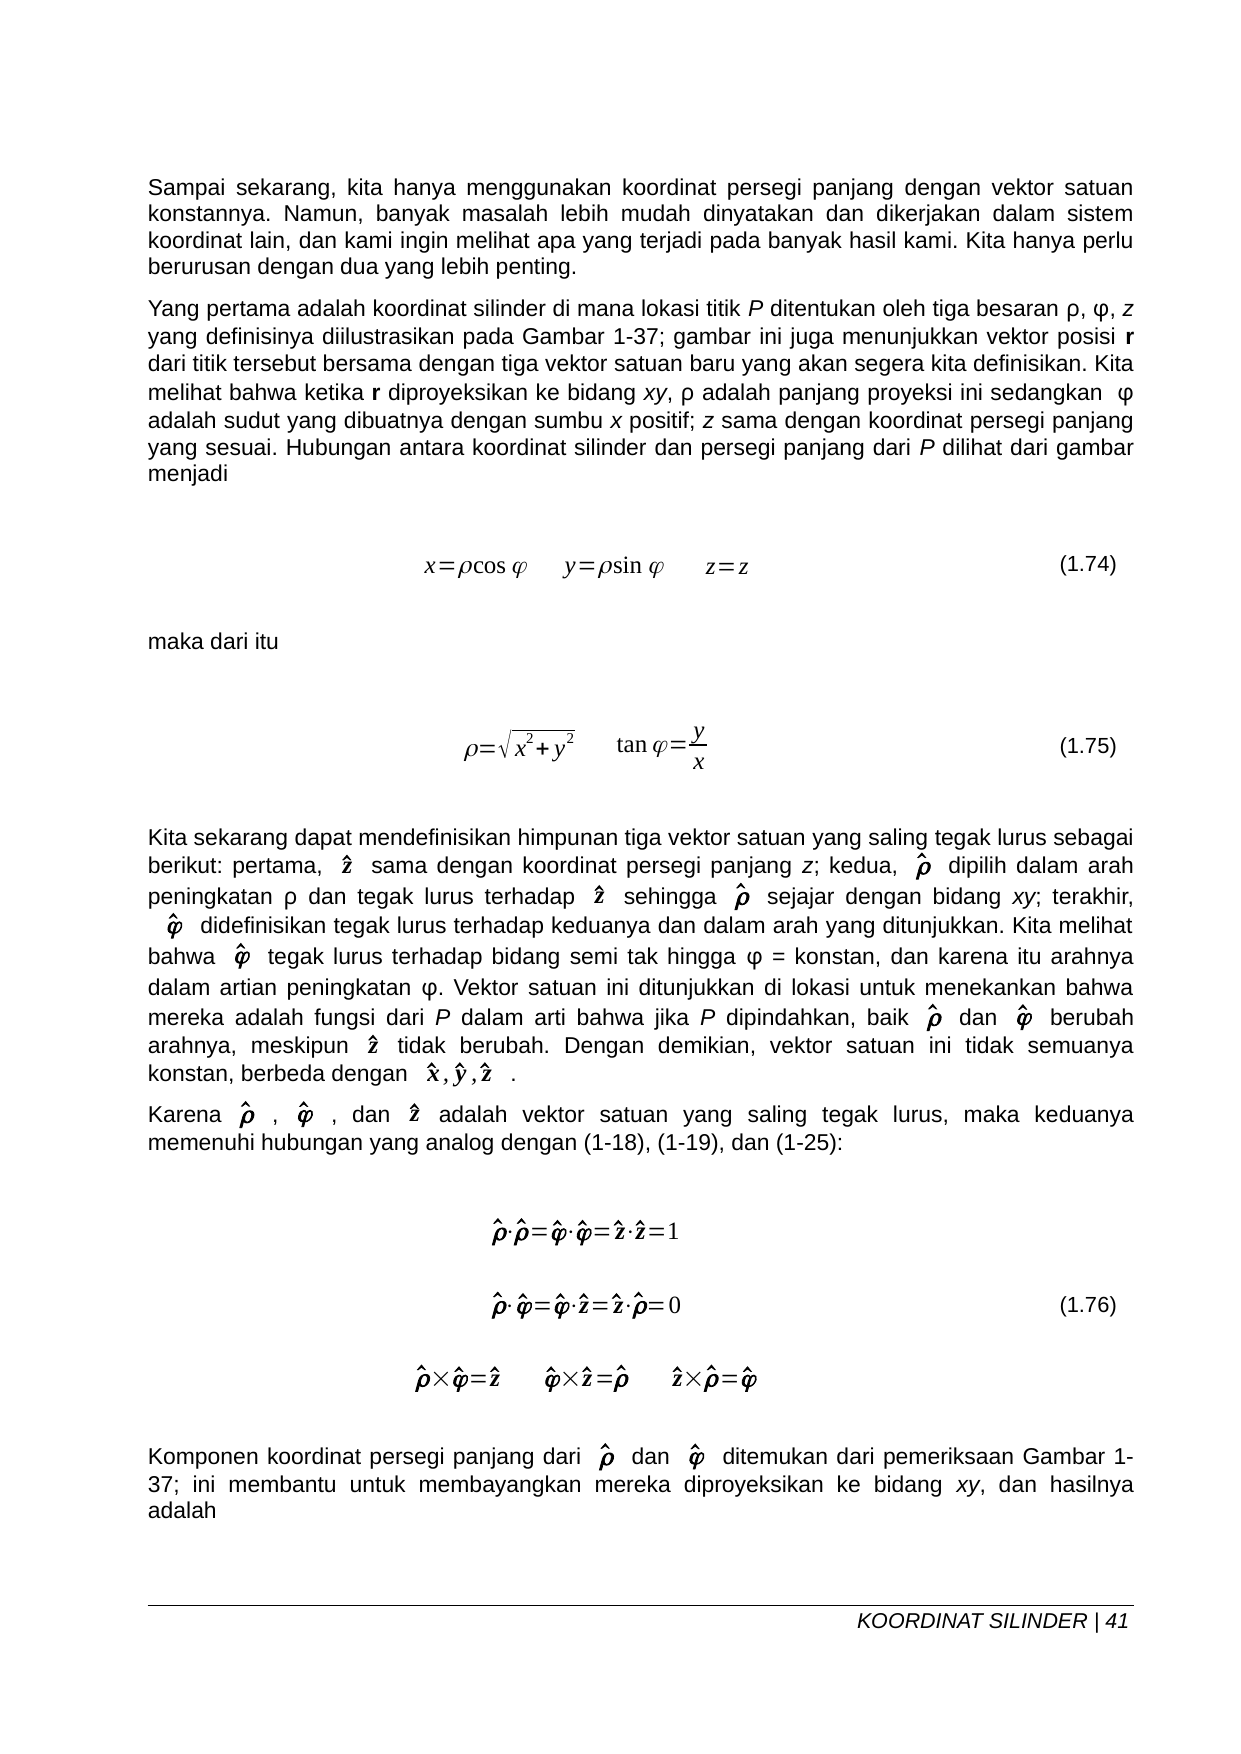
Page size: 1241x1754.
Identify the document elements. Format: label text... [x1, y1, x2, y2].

text Sampai sekarang, kita hanya menggunakan koordinat persegi panjang dengan vektor satuan konstannya. Namun, banyak masalah lebih mudah dinyatakan dan dikerjakan dalam sistem koordinat lain, dan kami ingin melihat apa yang terjadi pada banyak hasil kami. Kita hanya perlu berurusan dengan dua yang lebih penting. [148, 174, 1134, 279]
text maka dari itu [148, 628, 1134, 654]
text Yang pertama adalah koordinat silinder di mana lokasi titik P ditentukan oleh tiga besaran ρ, φ, z yang definisinya diilustrasikan pada Gambar 1-37; gambar ini juga menunjukkan vektor posisi r dari titik tersebut bersama dengan tiga vektor satuan baru yang akan segera kita definisikan. Kita melihat bahwa ketika r diproyeksikan ke bidang xy, ρ adalah panjang proyeksi ini sedangkan φ adalah sudut yang dibuatnya dengan sumbu x positif; z sama dengan koordinat persegi panjang yang sesuai. Hubungan antara koordinat silinder dan persegi panjang dari P dilihat dari gambar menjadi [148, 292, 1134, 486]
text Kita sekarang dapat mendefinisikan himpunan tiga vektor satuan yang saling tegak lurus sebagai berikut: pertama,sama dengan koordinat persegi panjang z; kedua,dipilih dalam arah peningkatan ρ dan tegak lurus terhadapsehinggasejajar dengan bidang xy; terakhir, didefinisikan tegak lurus terhadap keduanya dan dalam arah yang ditunjukkan. Kita melihat bahwategak lurus terhadap bidang semi tak hingga φ = konstan, dan karena itu arahnya dalam artian peningkatan φ. Vektor satuan ini ditunjukkan di lokasi untuk menekankan bahwa mereka adalah fungsi dari P dalam arti bahwa jika P dipindahkan, baikdanberubah arahnya, meskipuntidak berubah. Dengan demikian, vektor satuan ini tidak semuanya konstan, berbeda dengan. [148, 824, 1134, 1087]
table_header (1.75) [1024, 706, 1134, 786]
table_header (1.74) [1024, 538, 1134, 589]
text Komponen koordinat persegi panjang daridanditemukan dari pemeriksaan Gambar 1-37; ini membantu untuk membayangkan mereka diproyeksikan ke bidang xy, dan hasilnya adalah [148, 1442, 1134, 1524]
table_header [148, 1206, 1024, 1403]
table_header [148, 706, 1024, 786]
table_header [148, 538, 1024, 589]
table_header (1.76) [1024, 1206, 1134, 1403]
text Karena,, danadalah vektor satuan yang saling tegak lurus, maka keduanya memenuhi hubungan yang analog dengan (1-18), (1-19), dan (1-25): [148, 1099, 1134, 1155]
